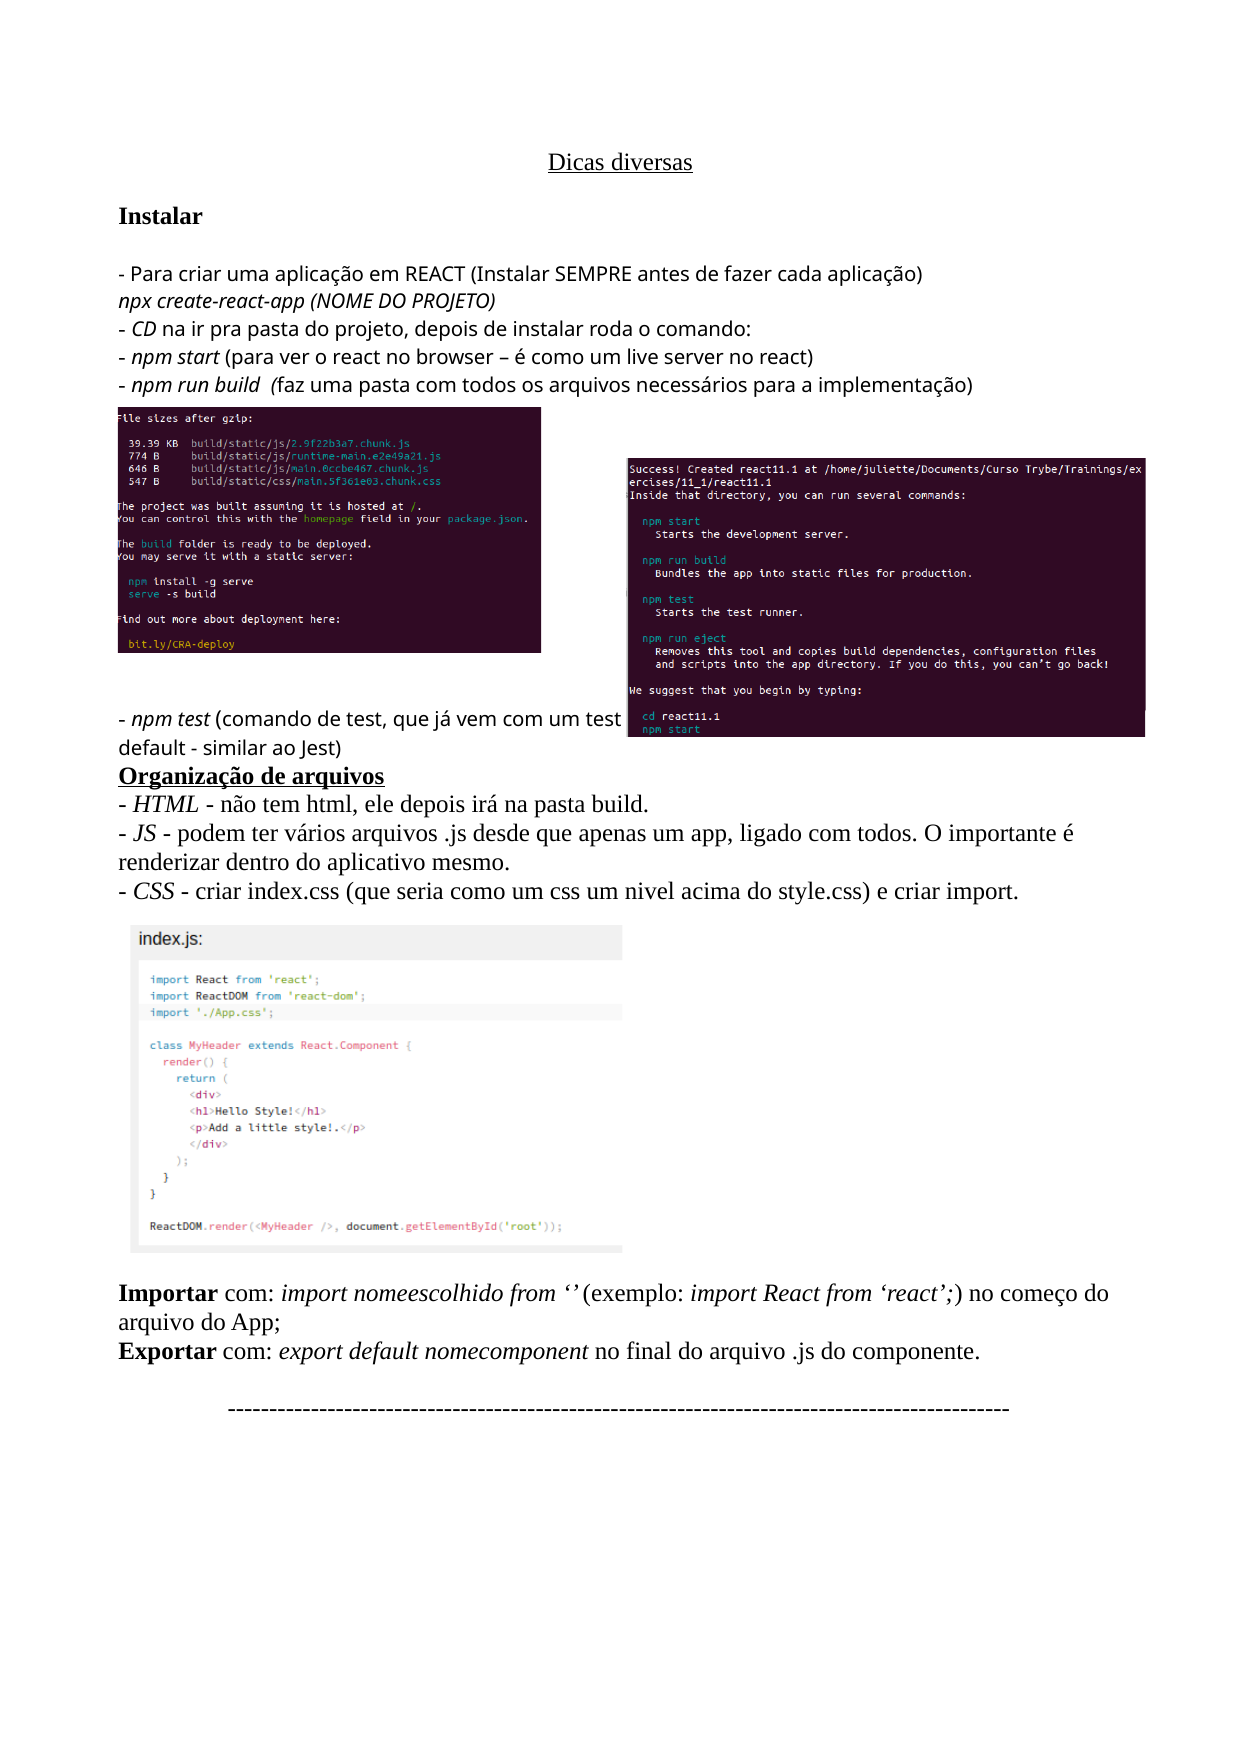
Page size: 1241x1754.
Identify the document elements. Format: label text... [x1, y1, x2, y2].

text Organização de arquivos [118, 761, 1122, 789]
text Exportar com: export default nomecomponent no final do arquivo .js do componente. [118, 1336, 1122, 1364]
text - Para criar uma aplicação em REACT (Instalar SEMPRE antes de fazer cada aplicação) npx create-react-app (NOME DO PROJETO) - CD na ir pra pasta do projeto, depois de instalar roda o comando: - npm start (para ver o react no browser – é como um live server no react) - npm run build (faz uma pasta com todos os arquivos necessários para a implementação) [118, 259, 1122, 398]
picture [626, 458, 1146, 737]
picture [130, 925, 623, 1253]
text ---------------------------------------------------------------------------------------------- [118, 1393, 1122, 1422]
text - JS - podem ter vários arquivos .js desde que apenas um app, ligado com todos. O importante é renderizar dentro do aplicativo mesmo. [118, 818, 1122, 876]
text Importar com: import nomeescolhido from ‘’ (exemplo: import React from ‘react’;) no começo do arquivo do App; [118, 1278, 1122, 1336]
text Dicas diversas [118, 147, 1122, 176]
picture [117, 407, 542, 653]
text - HTML - não tem html, ele depois irá na pasta build. [118, 789, 1122, 818]
text - CSS - criar index.css (que seria como um css um nivel acima do style.css) e criar import. [118, 876, 1122, 904]
text Instalar [118, 201, 1122, 229]
text - npm test (comando de test, que já vem com um test default - similar ao Jest) [118, 703, 1122, 761]
